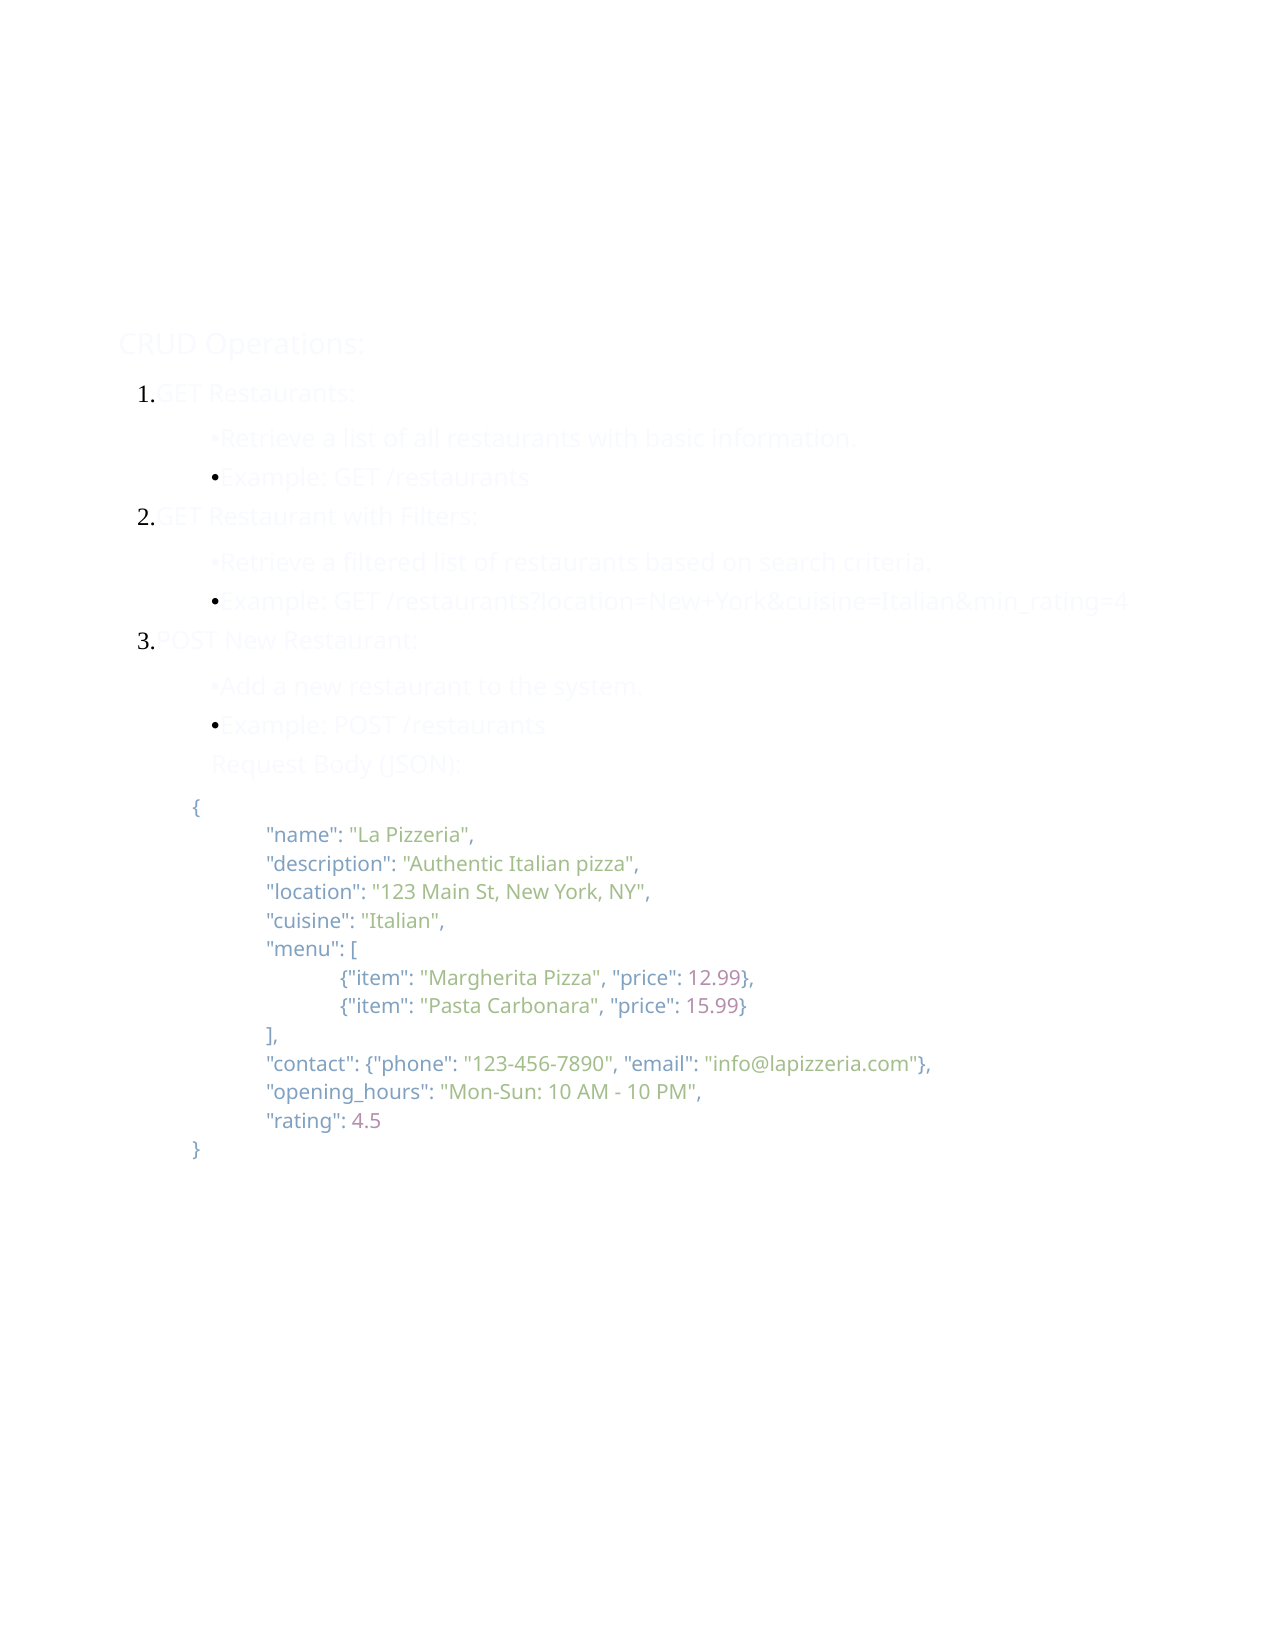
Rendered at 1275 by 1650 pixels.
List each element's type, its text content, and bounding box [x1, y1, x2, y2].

text "location": "123 Main St, New York, NY", [118, 877, 1157, 906]
list Retrieve a list of all restaurants with basic information. [118, 421, 1157, 455]
text "contact": {"phone": "123-456-7890", "email": "info@lapizzeria.com"}, [118, 1049, 1157, 1077]
list GET Restaurant with Filters: [118, 499, 1157, 533]
list POST New Restaurant: [118, 623, 1157, 657]
list GET Restaurants: [118, 375, 1157, 409]
text {"item": "Pasta Carbonara", "price": 15.99} [118, 992, 1157, 1020]
list Retrieve a filtered list of restaurants based on search criteria. [118, 544, 1157, 578]
text "description": "Authentic Italian pizza", [118, 849, 1157, 877]
list Example: POST /restaurants Request Body (JSON): [118, 707, 1157, 781]
text "cuisine": "Italian", [118, 906, 1157, 934]
text ], [118, 1020, 1157, 1049]
subtitle CRUD Operations: [118, 323, 1157, 363]
text {"item": "Margherita Pizza", "price": 12.99}, [118, 963, 1157, 992]
text } [118, 1134, 1157, 1163]
text "menu": [ [118, 934, 1157, 963]
text "opening_hours": "Mon-Sun: 10 AM - 10 PM", [118, 1077, 1157, 1106]
text "rating": 4.5 [118, 1106, 1157, 1134]
list Add a new restaurant to the system. [118, 668, 1157, 702]
text { [118, 792, 1157, 820]
text "name": "La Pizzeria", [118, 820, 1157, 849]
list Example: GET /restaurants?location=New+York&cuisine=Italian&min_rating=4 [118, 584, 1157, 618]
list Example: GET /restaurants [118, 460, 1157, 494]
